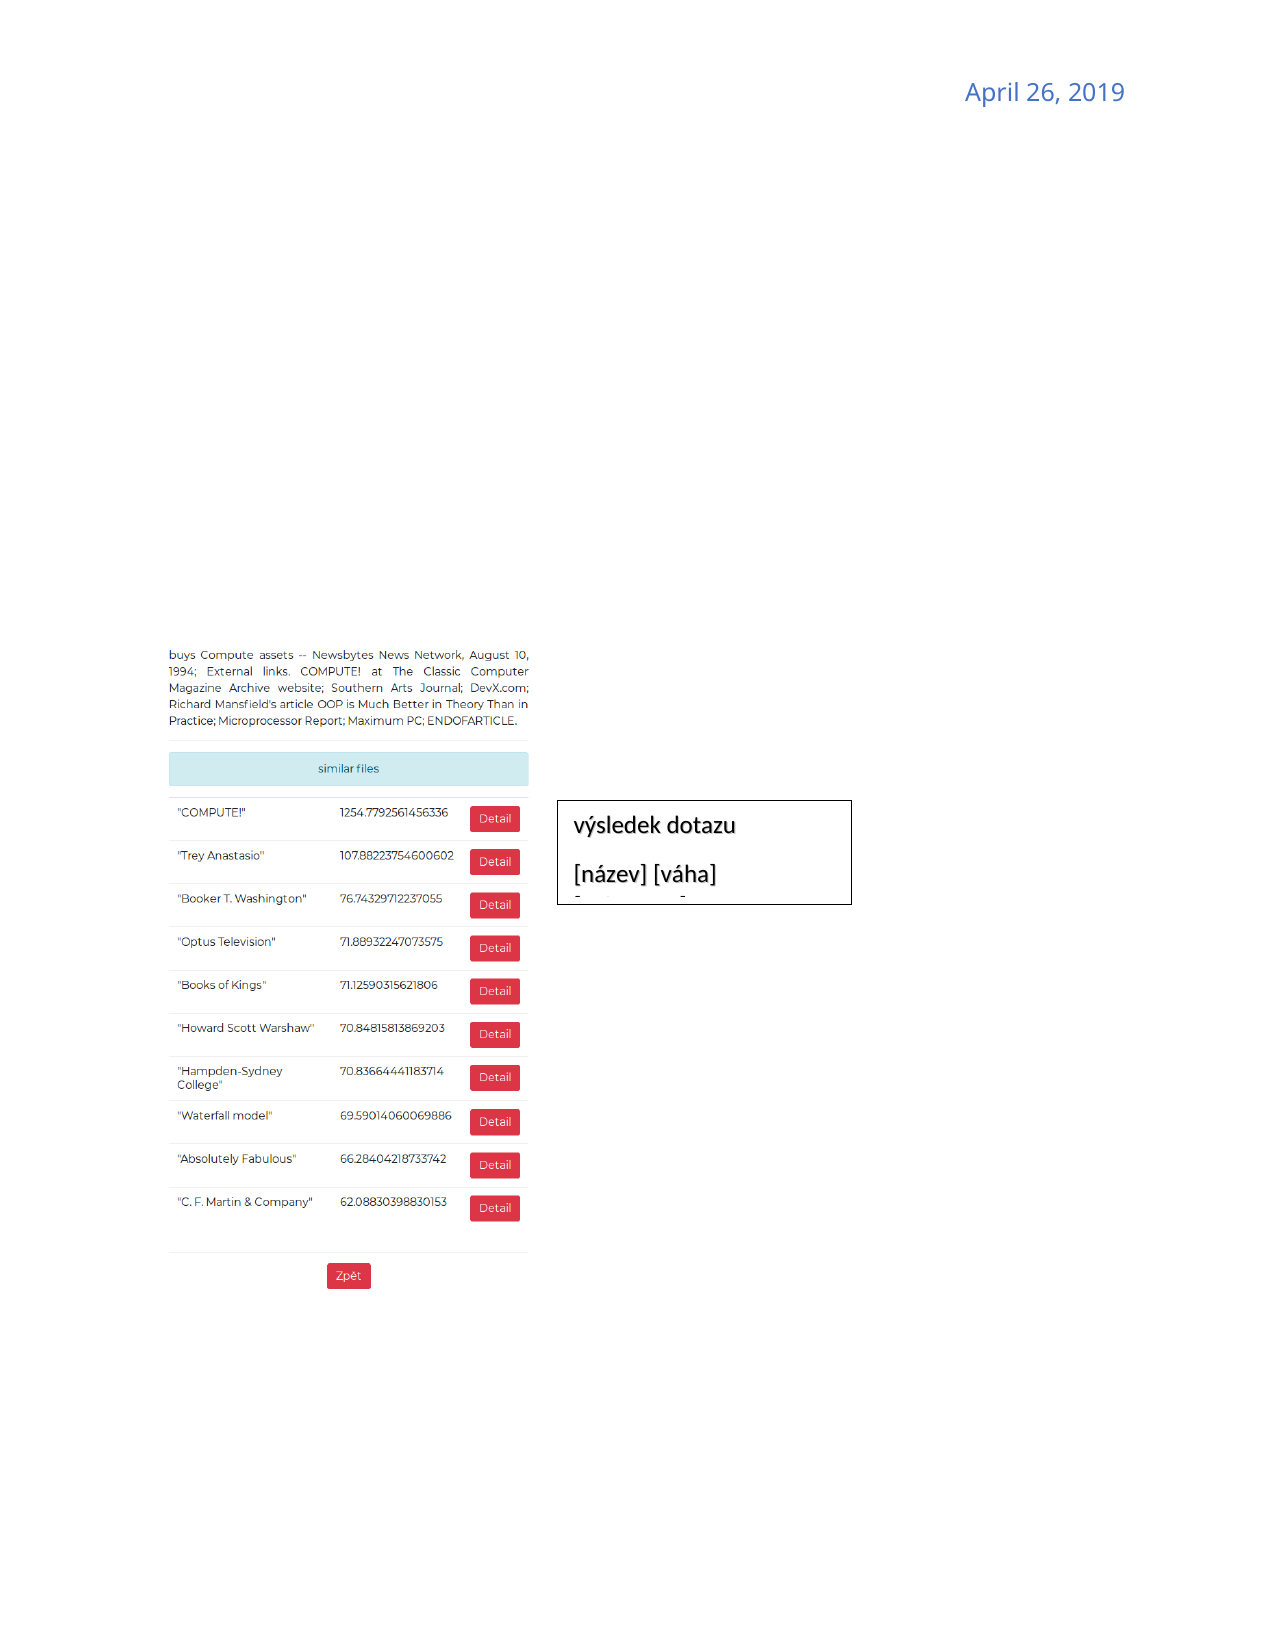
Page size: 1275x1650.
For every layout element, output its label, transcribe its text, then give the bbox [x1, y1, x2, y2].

text výsledek dotazu [573, 809, 836, 839]
text [název] [váha] [reference] [573, 858, 836, 896]
